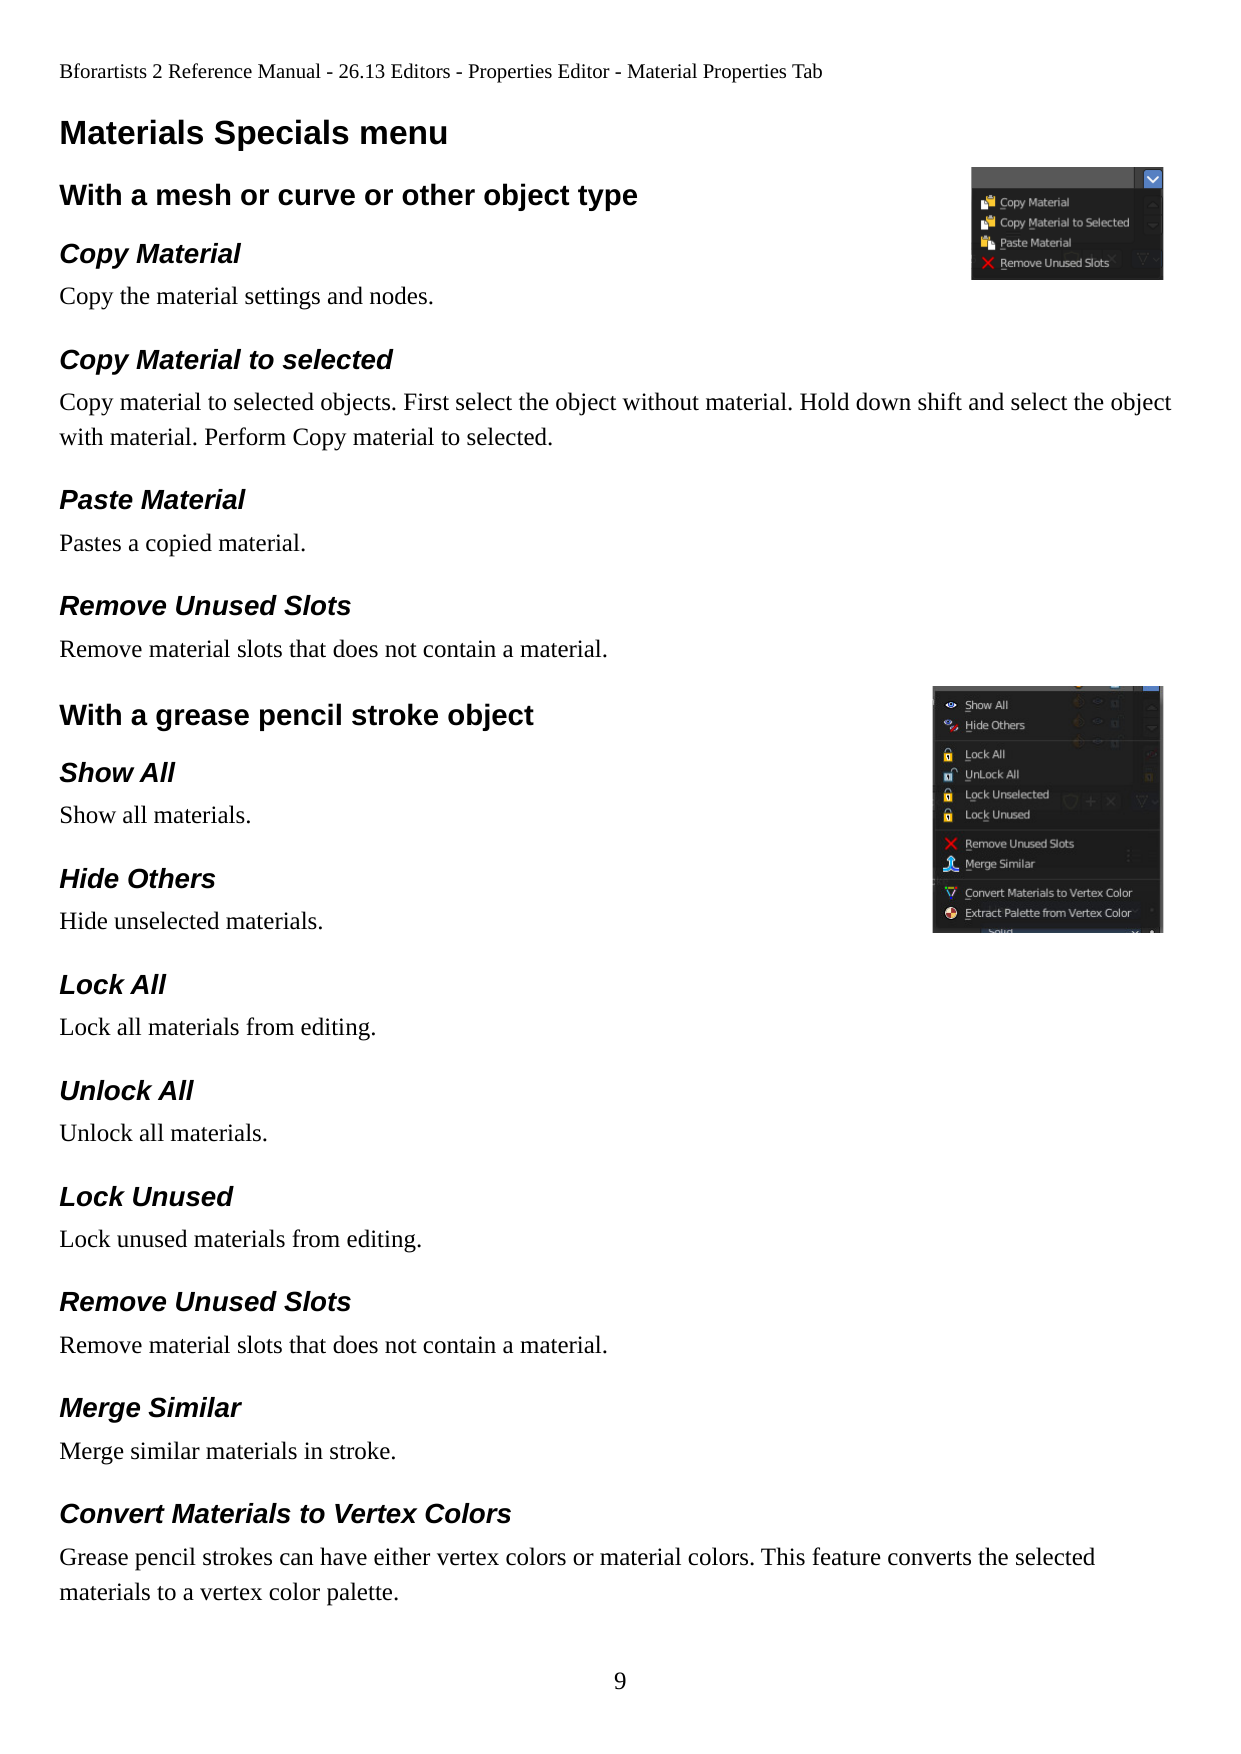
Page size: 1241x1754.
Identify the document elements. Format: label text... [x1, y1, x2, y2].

subtitle Lock All [59, 968, 1181, 1000]
text Remove material slots that does not contain a material. [59, 634, 1181, 662]
subtitle [1164, 756, 1181, 788]
subtitle Paste Material [59, 483, 1181, 515]
picture [932, 686, 1164, 933]
text Remove material slots that does not contain a material. [59, 1330, 1181, 1359]
subtitle With a grease pencil stroke object [59, 697, 932, 731]
text Lock unused materials from editing. [59, 1224, 1181, 1253]
subtitle Hide Others [59, 862, 932, 894]
text Hide unselected materials. [59, 906, 1181, 935]
subtitle Unlock All [59, 1074, 1181, 1106]
subtitle Remove Unused Slots [59, 589, 1181, 621]
subtitle Lock Unused [59, 1180, 1181, 1212]
subtitle With a mesh or curve or other object type [59, 178, 971, 212]
text Lock all materials from editing. [59, 1012, 1181, 1041]
subtitle [1164, 237, 1181, 269]
text [1164, 801, 1181, 829]
text Copy the material settings and nodes. [59, 281, 1181, 310]
subtitle Remove Unused Slots [59, 1286, 1181, 1318]
text Grease pencil strokes can have either vertex colors or material colors. This feature converts the selected materials to a vertex color palette. [59, 1542, 1181, 1605]
text Unlock all materials. [59, 1118, 1181, 1147]
text Copy material to selected objects. First select the object without material. Hold down shift and select the object with material. Perform Copy material to selected. [59, 387, 1181, 451]
subtitle Convert Materials to Vertex Colors [59, 1498, 1181, 1529]
subtitle Copy Material [59, 237, 971, 269]
text Merge similar materials in stroke. [59, 1436, 1181, 1465]
picture [971, 167, 1164, 280]
text Pastes a copied material. [59, 528, 1181, 557]
subtitle Merge Similar [59, 1392, 1181, 1424]
subtitle Show All [59, 756, 932, 788]
subtitle [1164, 862, 1181, 894]
text Show all materials. [59, 801, 932, 829]
subtitle Copy Material to selected [59, 343, 1181, 375]
subtitle Materials Specials menu [59, 113, 1181, 151]
